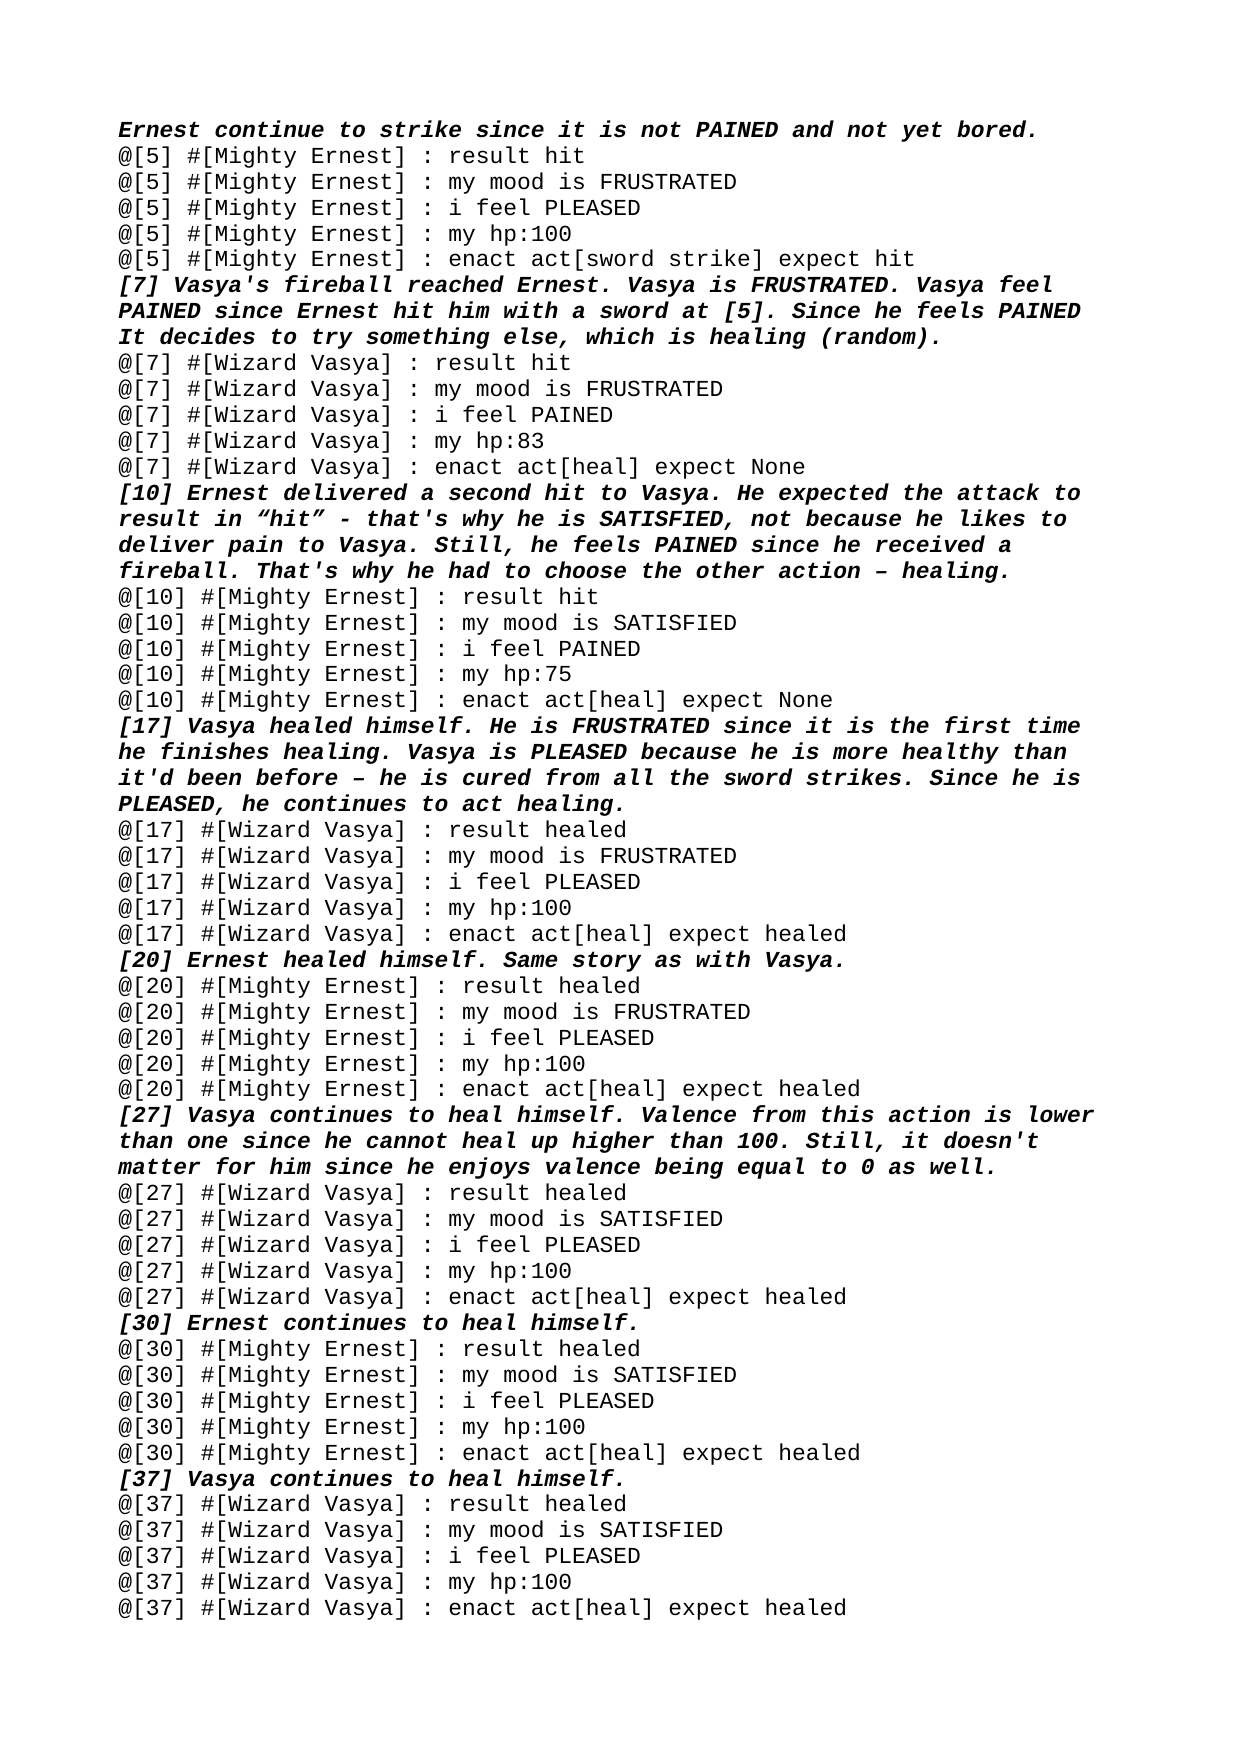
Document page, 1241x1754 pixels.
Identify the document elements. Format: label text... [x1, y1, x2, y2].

text @[5] #[Mighty Ernest] : result hit [118, 144, 1122, 170]
text @[20] #[Mighty Ernest] : result healed [118, 974, 1122, 1000]
text @[10] #[Mighty Ernest] : my mood is SATISFIED [118, 611, 1122, 637]
text @[27] #[Wizard Vasya] : my hp:100 [118, 1259, 1122, 1285]
text @[27] #[Wizard Vasya] : result healed [118, 1182, 1122, 1207]
text @[37] #[Wizard Vasya] : my hp:100 [118, 1571, 1122, 1597]
text @[7] #[Wizard Vasya] : my hp:83 [118, 429, 1122, 455]
text @[17] #[Wizard Vasya] : my hp:100 [118, 896, 1122, 922]
text [27] Vasya continues to heal himself. Valence from this action is lower than one since he cannot heal up higher than 100. Still, it doesn't matter for him since he enjoys valence being equal to 0 as well. [118, 1104, 1122, 1182]
text @[7] #[Wizard Vasya] : result hit [118, 352, 1122, 377]
text @[27] #[Wizard Vasya] : my mood is SATISFIED [118, 1207, 1122, 1233]
text [17] Vasya healed himself. He is FRUSTRATED since it is the first time he finishes healing. Vasya is PLEASED because he is more healthy than it'd been before – he is cured from all the sword strikes. Since he is PLEASED, he continues to act healing. [118, 715, 1122, 818]
text @[37] #[Wizard Vasya] : enact act[heal] expect healed [118, 1597, 1122, 1622]
text @[20] #[Mighty Ernest] : enact act[heal] expect healed [118, 1078, 1122, 1104]
text Ernest continue to strike since it is not PAINED and not yet bored. [118, 118, 1122, 144]
text @[30] #[Mighty Ernest] : enact act[heal] expect healed [118, 1441, 1122, 1467]
text @[7] #[Wizard Vasya] : enact act[heal] expect None [118, 455, 1122, 481]
text @[27] #[Wizard Vasya] : i feel PLEASED [118, 1233, 1122, 1259]
text @[5] #[Mighty Ernest] : my mood is FRUSTRATED [118, 170, 1122, 196]
text [37] Vasya continues to heal himself. [118, 1467, 1122, 1493]
text @[20] #[Mighty Ernest] : my hp:100 [118, 1052, 1122, 1078]
text @[27] #[Wizard Vasya] : enact act[heal] expect healed [118, 1285, 1122, 1311]
text @[10] #[Mighty Ernest] : my hp:75 [118, 663, 1122, 689]
text @[30] #[Mighty Ernest] : my mood is SATISFIED [118, 1363, 1122, 1389]
text @[10] #[Mighty Ernest] : enact act[heal] expect None [118, 689, 1122, 715]
text [7] Vasya's fireball reached Ernest. Vasya is FRUSTRATED. Vasya feel PAINED since Ernest hit him with a sword at [5]. Since he feels PAINED It decides to try something else, which is healing (random). [118, 274, 1122, 352]
text @[5] #[Mighty Ernest] : i feel PLEASED [118, 196, 1122, 222]
text @[37] #[Wizard Vasya] : my mood is SATISFIED [118, 1519, 1122, 1545]
text [20] Ernest healed himself. Same story as with Vasya. [118, 948, 1122, 974]
text @[17] #[Wizard Vasya] : my mood is FRUSTRATED [118, 844, 1122, 870]
text @[5] #[Mighty Ernest] : enact act[sword strike] expect hit [118, 248, 1122, 274]
text @[5] #[Mighty Ernest] : my hp:100 [118, 222, 1122, 248]
text @[30] #[Mighty Ernest] : my hp:100 [118, 1415, 1122, 1441]
text [10] Ernest delivered a second hit to Vasya. He expected the attack to result in “hit” - that's why he is SATISFIED, not because he likes to deliver pain to Vasya. Still, he feels PAINED since he received a fireball. That's why he had to choose the other action – healing. [118, 481, 1122, 585]
text @[17] #[Wizard Vasya] : i feel PLEASED [118, 870, 1122, 896]
text [30] Ernest continues to heal himself. [118, 1311, 1122, 1337]
text @[10] #[Mighty Ernest] : result hit [118, 585, 1122, 611]
text @[20] #[Mighty Ernest] : i feel PLEASED [118, 1026, 1122, 1052]
text @[17] #[Wizard Vasya] : enact act[heal] expect healed [118, 922, 1122, 948]
text @[37] #[Wizard Vasya] : result healed [118, 1493, 1122, 1519]
text @[20] #[Mighty Ernest] : my mood is FRUSTRATED [118, 1000, 1122, 1026]
text @[17] #[Wizard Vasya] : result healed [118, 818, 1122, 844]
text @[30] #[Mighty Ernest] : result healed [118, 1337, 1122, 1363]
text @[37] #[Wizard Vasya] : i feel PLEASED [118, 1545, 1122, 1571]
text @[7] #[Wizard Vasya] : i feel PAINED [118, 403, 1122, 429]
text @[30] #[Mighty Ernest] : i feel PLEASED [118, 1389, 1122, 1415]
text @[10] #[Mighty Ernest] : i feel PAINED [118, 637, 1122, 663]
text @[7] #[Wizard Vasya] : my mood is FRUSTRATED [118, 377, 1122, 403]
